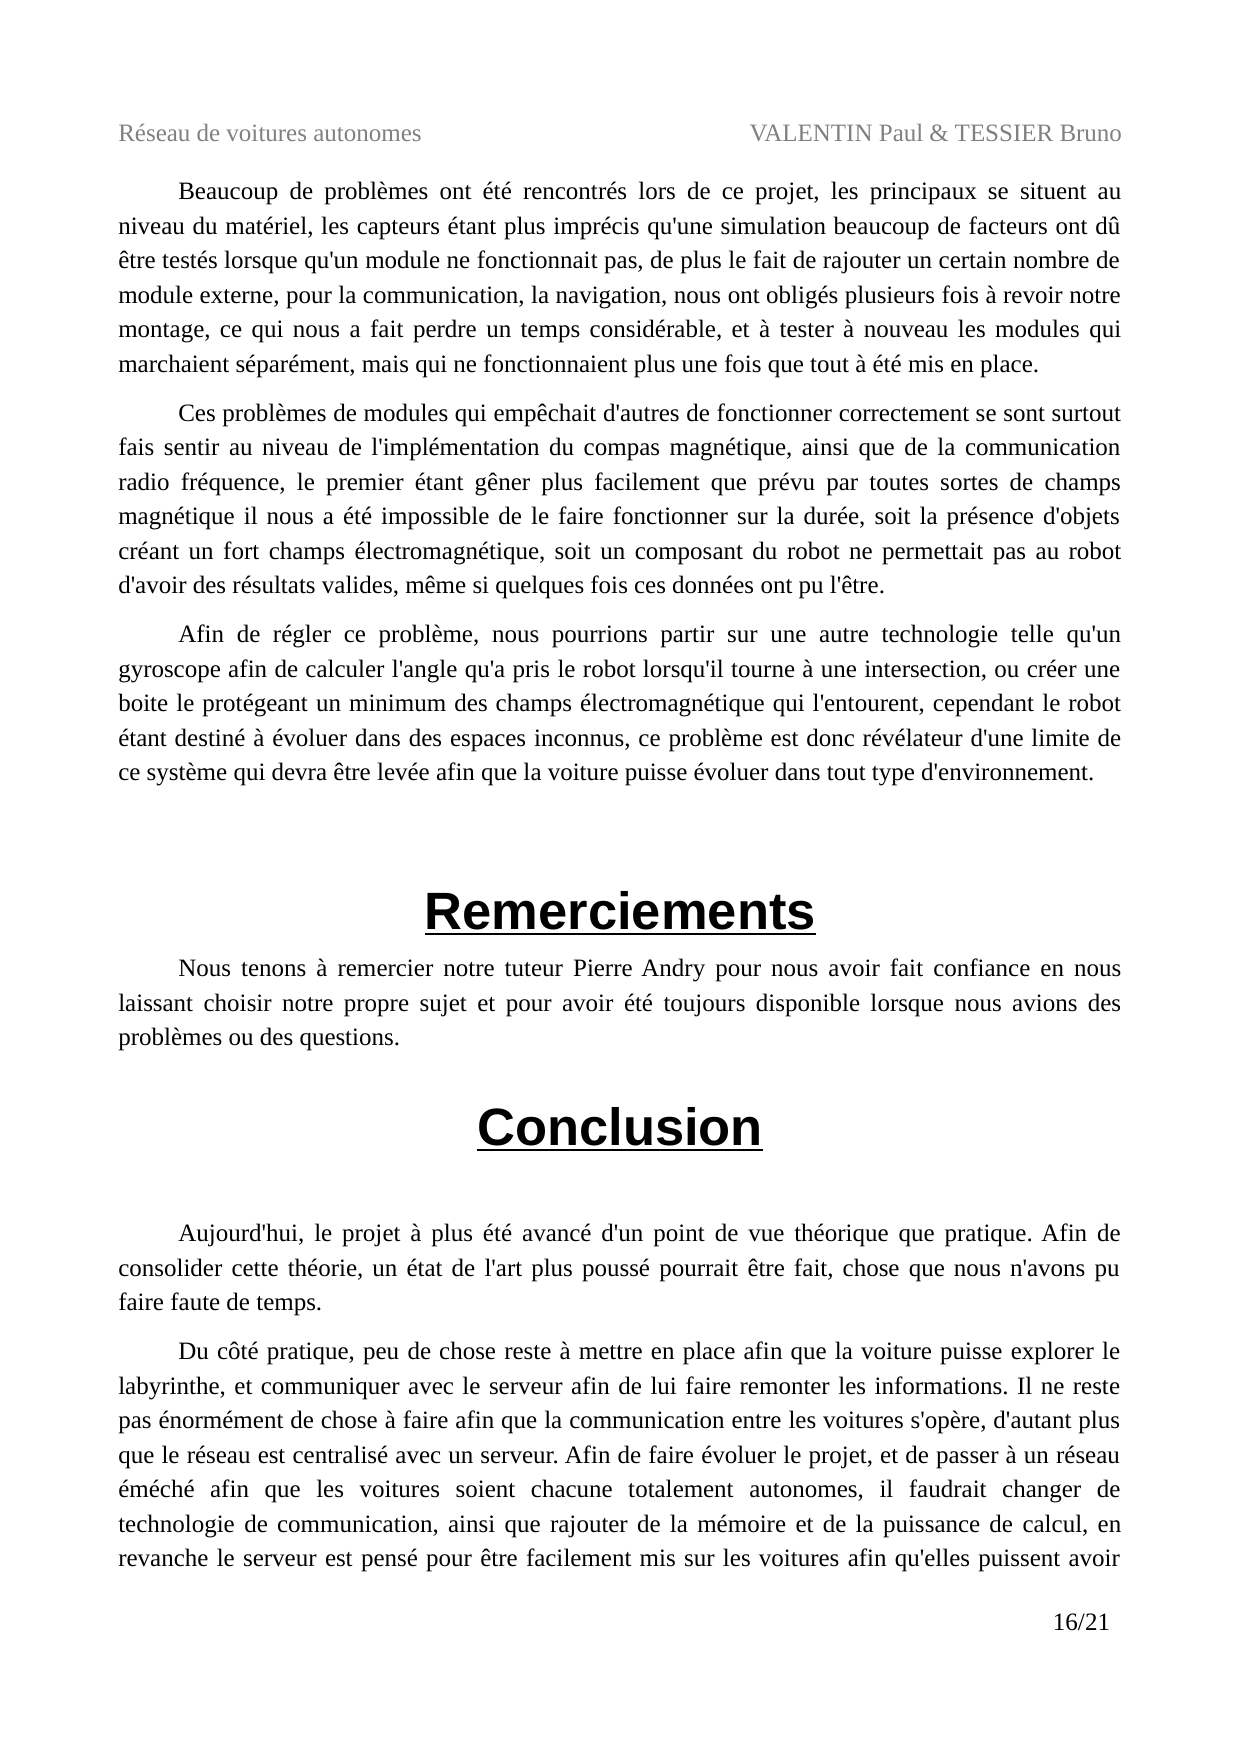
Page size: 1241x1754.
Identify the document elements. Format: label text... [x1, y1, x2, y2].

text Nous tenons à remercier notre tuteur Pierre Andry pour nous avoir fait confiance en nous laissant choisir notre propre sujet et pour avoir été toujours disponible lorsque nous avions des problèmes ou des questions. [118, 953, 1122, 1051]
text Aujourd'hui, le projet à plus été avancé d'un point de vue théorique que pratique. Afin de consolider cette théorie, un état de l'art plus poussé pourrait être fait, chose que nous n'avons pu faire faute de temps. [118, 1218, 1122, 1316]
text Du côté pratique, peu de chose reste à mettre en place afin que la voiture puisse explorer le labyrinthe, et communiquer avec le serveur afin de lui faire remonter les informations. Il ne reste pas énormément de chose à faire afin que la communication entre les voitures s'opère, d'autant plus que le réseau est centralisé avec un serveur. Afin de faire évoluer le projet, et de passer à un réseau éméché afin que les voitures soient chacune totalement autonomes, il faudrait changer de technologie de communication, ainsi que rajouter de la mémoire et de la puissance de calcul, en revanche le serveur est pensé pour être facilement mis sur les voitures afin qu'elles puissent avoir [118, 1336, 1122, 1572]
subtitle Remerciements [118, 880, 1122, 941]
text Beaucoup de problèmes ont été rencontrés lors de ce projet, les principaux se situent au niveau du matériel, les capteurs étant plus imprécis qu'une simulation beaucoup de facteurs ont dû être testés lorsque qu'un module ne fonctionnait pas, de plus le fait de rajouter un certain nombre de module externe, pour la communication, la navigation, nous ont obligés plusieurs fois à revoir notre montage, ce qui nous a fait perdre un temps considérable, et à tester à nouveau les modules qui marchaient séparément, mais qui ne fonctionnaient plus une fois que tout à été mis en place. [118, 176, 1122, 377]
text Ces problèmes de modules qui empêchait d'autres de fonctionner correctement se sont surtout fais sentir au niveau de l'implémentation du compas magnétique, ainsi que de la communication radio fréquence, le premier étant gêner plus facilement que prévu par toutes sortes de champs magnétique il nous a été impossible de le faire fonctionner sur la durée, soit la présence d'objets créant un fort champs électromagnétique, soit un composant du robot ne permettait pas au robot d'avoir des résultats valides, même si quelques fois ces données ont pu l'être. [118, 398, 1122, 599]
text Afin de régler ce problème, nous pourrions partir sur une autre technologie telle qu'un gyroscope afin de calculer l'angle qu'a pris le robot lorsqu'il tourne à une intersection, ou créer une boite le protégeant un minimum des champs électromagnétique qui l'entourent, cependant le robot étant destiné à évoluer dans des espaces inconnus, ce problème est donc révélateur d'une limite de ce système qui devra être levée afin que la voiture puisse évoluer dans tout type d'environnement. [118, 619, 1122, 786]
subtitle Conclusion [118, 1096, 1122, 1157]
